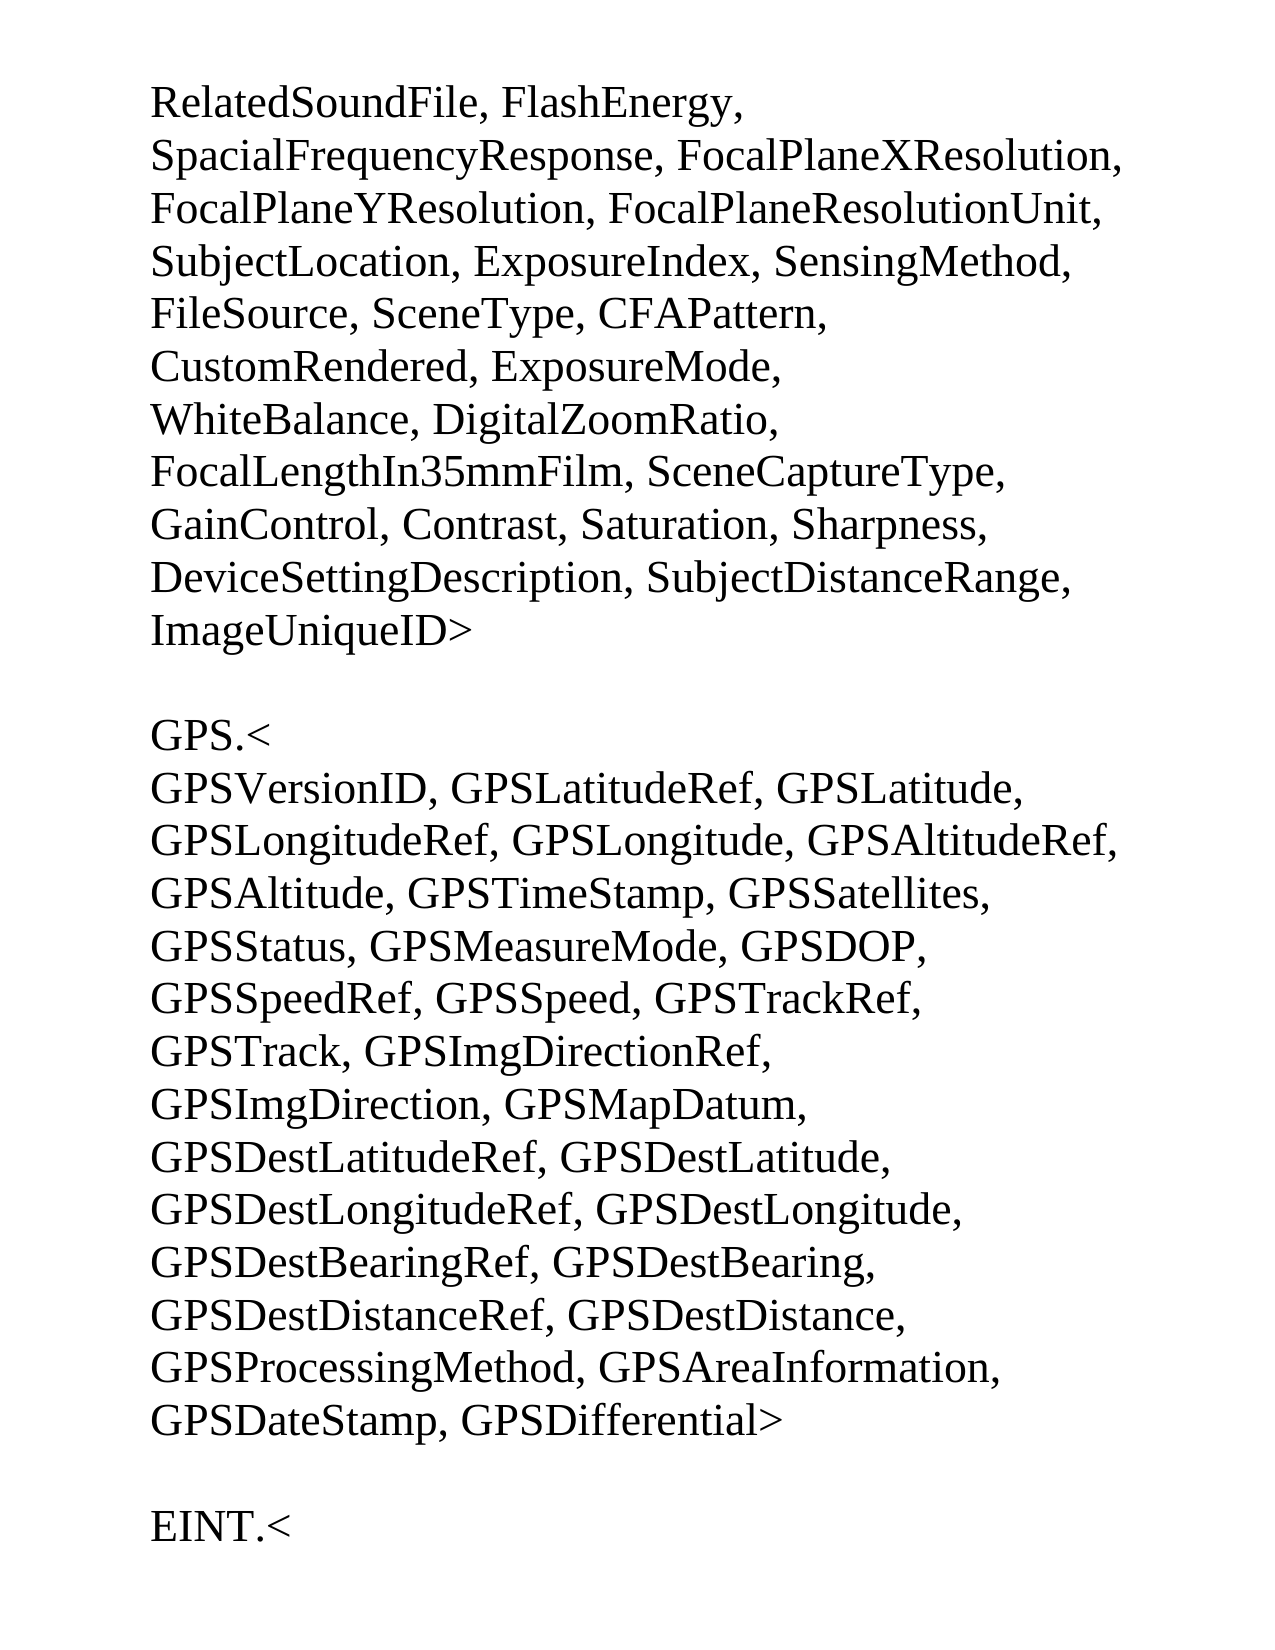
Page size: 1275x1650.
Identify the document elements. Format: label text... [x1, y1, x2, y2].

text RelatedSoundFile, FlashEnergy, SpacialFrequencyResponse, FocalPlaneXResolution, FocalPlaneYResolution, FocalPlaneResolutionUnit, SubjectLocation, ExposureIndex, SensingMethod, FileSource, SceneType, CFAPattern, CustomRendered, ExposureMode, [150, 75, 1125, 391]
text WhiteBalance, DigitalZoomRatio, FocalLengthIn35mmFilm, SceneCaptureType, GainControl, Contrast, Saturation, Sharpness, DeviceSettingDescription, SubjectDistanceRange, ImageUniqueID> [150, 391, 1125, 655]
text EINT.< [150, 1498, 1125, 1551]
text GPS.< [150, 707, 1125, 760]
text GPSVersionID, GPSLatitudeRef, GPSLatitude, GPSLongitudeRef, GPSLongitude, GPSAltitudeRef, GPSAltitude, GPSTimeStamp, GPSSatellites, GPSStatus, GPSMeasureMode, GPSDOP, GPSSpeedRef, GPSSpeed, GPSTrackRef, GPSTrack, GPSImgDirectionRef, GPSImgDirection, GPSMapDatum, GPSDestLatitudeRef, GPSDestLatitude, GPSDestLongitudeRef, GPSDestLongitude, GPSDestBearingRef, GPSDestBearing, GPSDestDistanceRef, GPSDestDistance, GPSProcessingMethod, GPSAreaInformation, GPSDateStamp, GPSDifferential> [150, 760, 1125, 1445]
